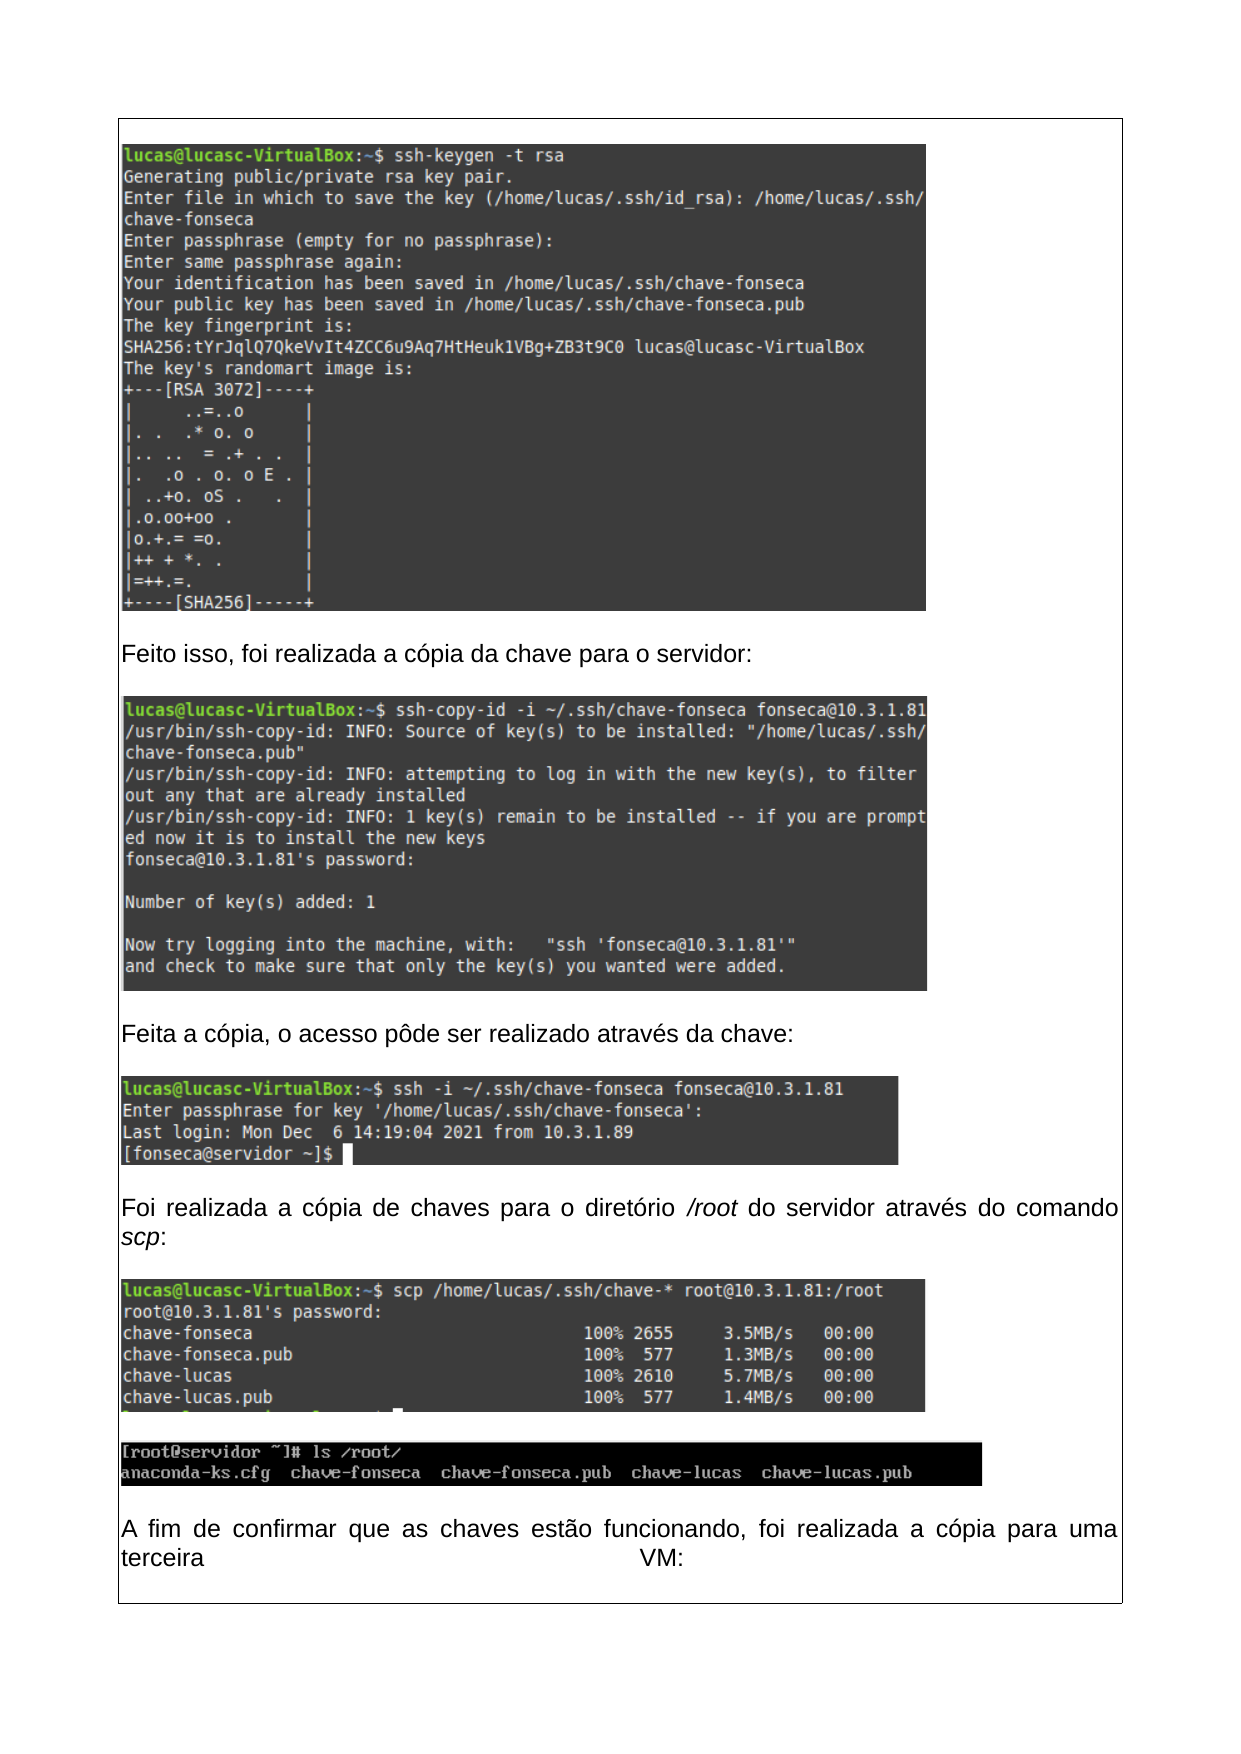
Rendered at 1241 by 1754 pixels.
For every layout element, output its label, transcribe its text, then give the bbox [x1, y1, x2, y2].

text A fim de confirmar que as chaves estão funcionando, foi realizada a cópia para uma terceira VM: [119, 1512, 1122, 1603]
text Foi realizada a cópia de chaves para o diretório /root do servidor através do comando scp: [119, 1190, 1122, 1250]
text Feito isso, foi realizada a cópia da chave para o servidor: [119, 637, 1122, 668]
text Feita a cópia, o acesso pôde ser realizado através da chave: [119, 1017, 1122, 1048]
